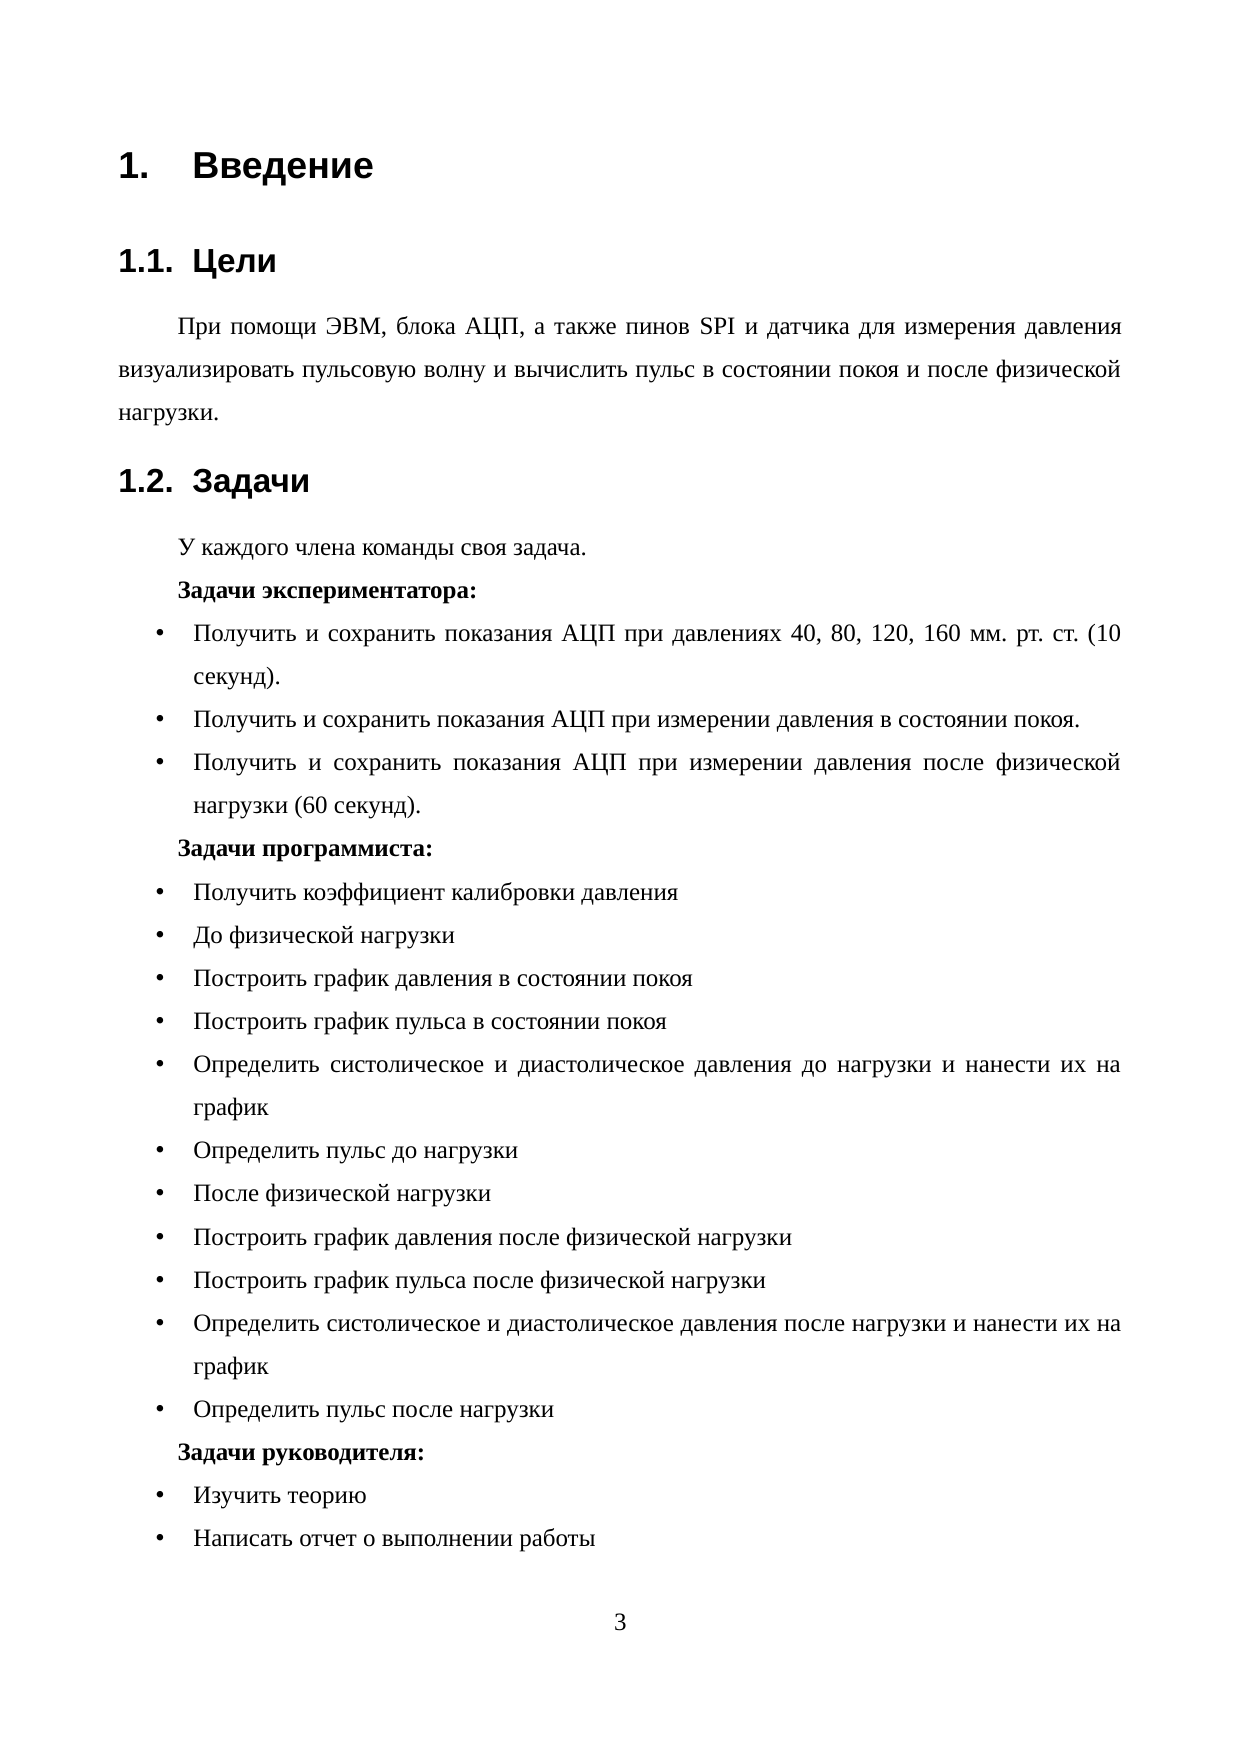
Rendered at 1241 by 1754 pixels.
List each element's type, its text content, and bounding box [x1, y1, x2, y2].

text У каждого члена команды своя задача. [118, 532, 1122, 560]
list Построить график давления после физической нагрузки [156, 1222, 1122, 1250]
list Изучить теорию [156, 1480, 1122, 1509]
list Определить систолическое и диастолическое давления до нагрузки и нанести их на график [156, 1049, 1122, 1121]
list До физической нагрузки [156, 920, 1122, 948]
list Определить систолическое и диастолическое давления после нагрузки и нанести их на график [156, 1308, 1122, 1380]
list Определить пульс до нагрузки [156, 1135, 1122, 1164]
subtitle Цели [118, 241, 1122, 279]
list Построить график пульса после физической нагрузки [156, 1265, 1122, 1293]
list Определить пульс после нагрузки [156, 1394, 1122, 1423]
list Построить график давления в состоянии покоя [156, 963, 1122, 992]
list Получить и сохранить показания АЦП при давлениях 40, 80, 120, 160 мм. рт. ст. (10 секунд). [156, 618, 1122, 690]
list Построить график пульса в состоянии покоя [156, 1006, 1122, 1035]
list Написать отчет о выполнении работы [156, 1523, 1122, 1552]
list После физической нагрузки [156, 1178, 1122, 1207]
list Получить коэффициент калибровки давления [156, 877, 1122, 905]
list Получить и сохранить показания АЦП при измерении давления после физической нагрузки (60 секунд). [156, 747, 1122, 819]
text Задачи руководителя: [118, 1437, 1122, 1466]
list Получить и сохранить показания АЦП при измерении давления в состоянии покоя. [156, 704, 1122, 733]
subtitle Задачи [118, 461, 1122, 500]
text Задачи экспериментатора: [118, 575, 1122, 603]
text При помощи ЭВМ, блока АЦП, а также пинов SPI и датчика для измерения давления визуализировать пульсовую волну и вычислить пульс в состоянии покоя и после физической нагрузки. [118, 311, 1122, 426]
text Задачи программиста: [118, 833, 1122, 862]
subtitle Введение [118, 143, 1122, 186]
